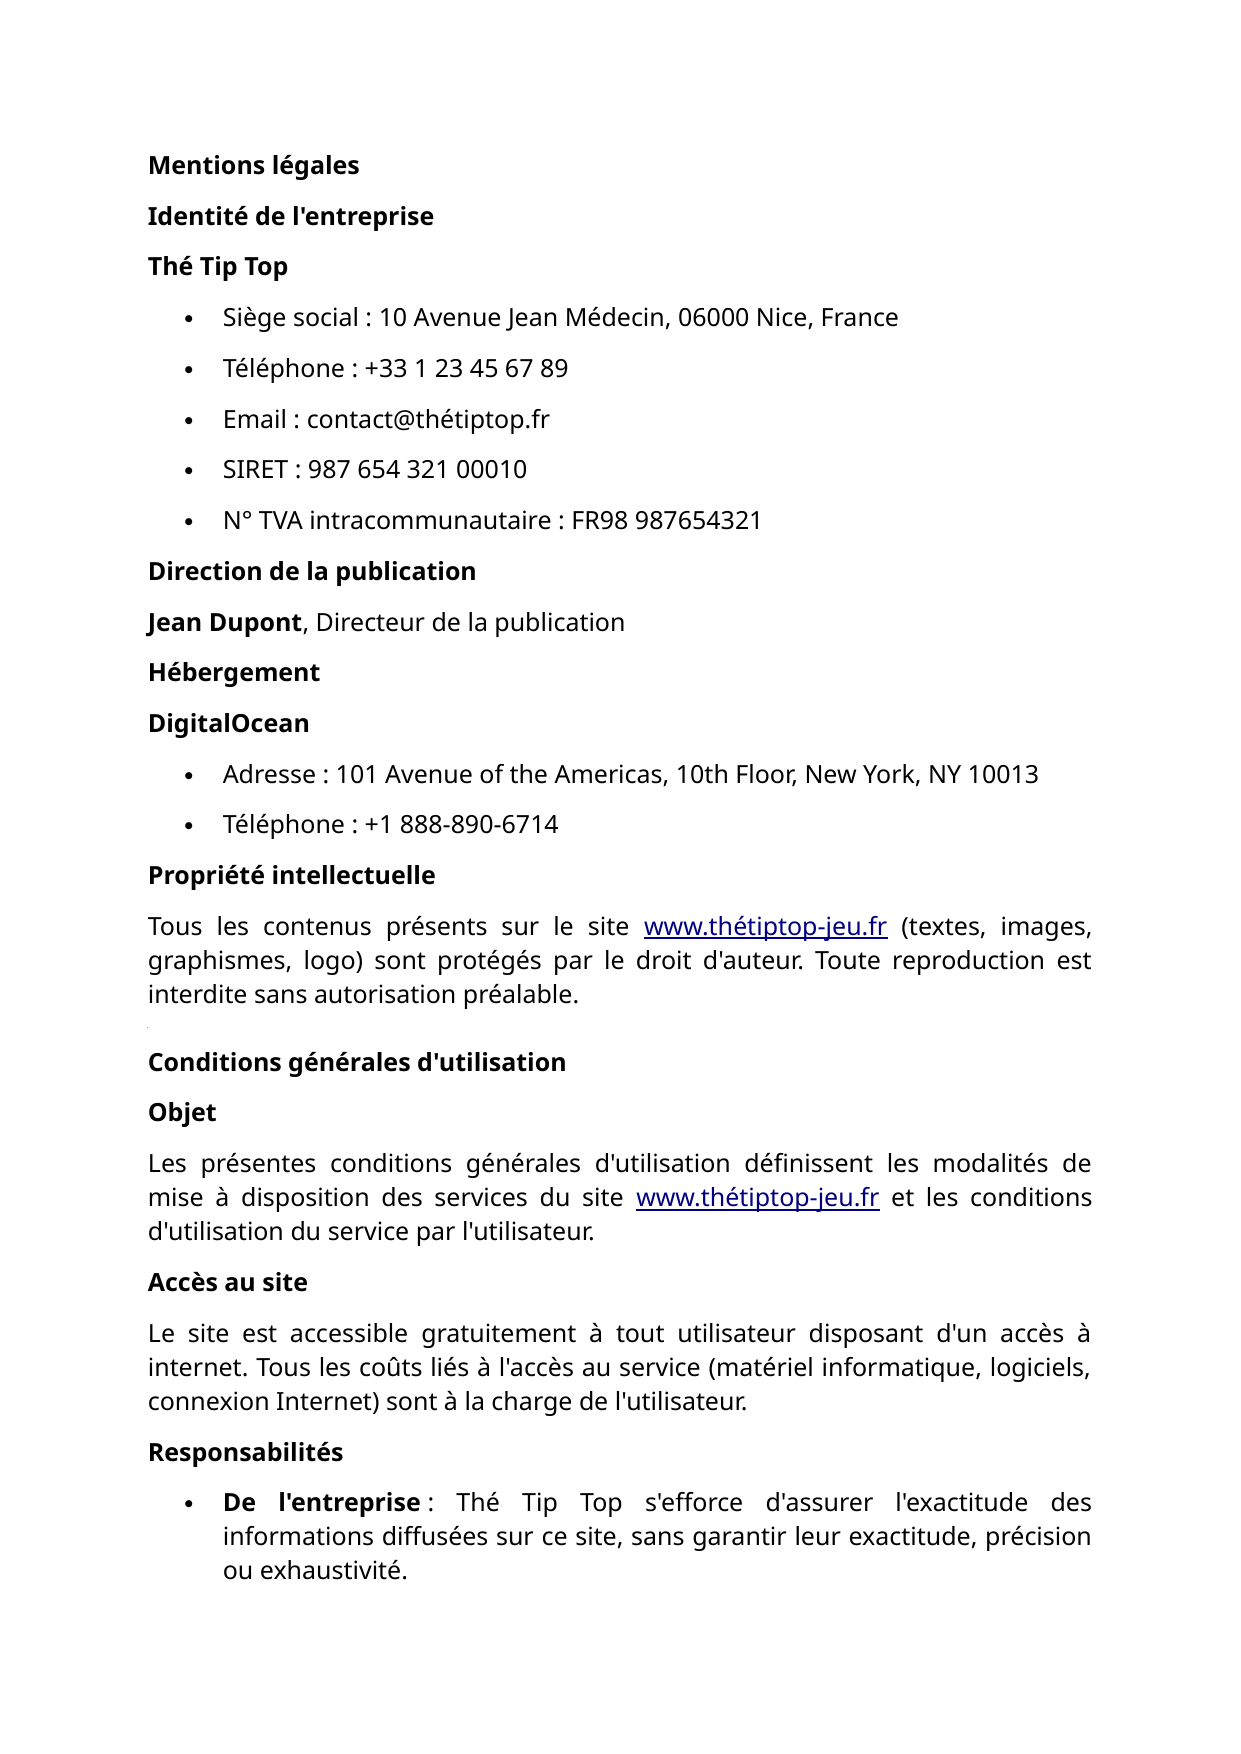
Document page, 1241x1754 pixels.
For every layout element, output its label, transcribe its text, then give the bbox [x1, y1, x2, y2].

text Identité de l'entreprise [148, 198, 1093, 232]
list Siège social : 10 Avenue Jean Médecin, 06000 Nice, France [185, 300, 1093, 334]
list N° TVA intracommunautaire : FR98 987654321 [185, 503, 1093, 537]
list De l'entreprise : Thé Tip Top s'efforce d'assurer l'exactitude des informations diffusées sur ce site, sans garantir leur exactitude, précision ou exhaustivité. [185, 1485, 1093, 1587]
text Propriété intellectuelle [148, 858, 1093, 892]
text Accès au site [148, 1264, 1093, 1299]
text Jean Dupont, Directeur de la publication [148, 604, 1093, 638]
list Email : contact@thétiptop.fr [185, 401, 1093, 435]
text Conditions générales d'utilisation [148, 1044, 1093, 1078]
text Thé Tip Top [148, 249, 1093, 283]
text Responsabilités [148, 1434, 1093, 1468]
list Adresse : 101 Avenue of the Americas, 10th Floor, New York, NY 10013 [185, 756, 1093, 790]
text Les présentes conditions générales d'utilisation définissent les modalités de mise à disposition des services du site www.thétiptop-jeu.fr et les conditions d'utilisation du service par l'utilisateur. [148, 1146, 1093, 1248]
text Objet [148, 1095, 1093, 1129]
text Hébergement [148, 655, 1093, 689]
list Téléphone : +33 1 23 45 67 89 [185, 351, 1093, 384]
list SIRET : 987 654 321 00010 [185, 452, 1093, 486]
text Tous les contenus présents sur le site www.thétiptop-jeu.fr (textes, images, graphismes, logo) sont protégés par le droit d'auteur. Toute reproduction est interdite sans autorisation préalable. [148, 908, 1093, 1011]
text Mentions légales [148, 148, 1093, 182]
text Le site est accessible gratuitement à tout utilisateur disposant d'un accès à internet. Tous les coûts liés à l'accès au service (matériel informatique, logiciels, connexion Internet) sont à la charge de l'utilisateur. [148, 1315, 1093, 1417]
list Téléphone : +1 888-890-6714 [185, 807, 1093, 841]
text DigitalOcean [148, 706, 1093, 740]
text Direction de la publication [148, 553, 1093, 587]
